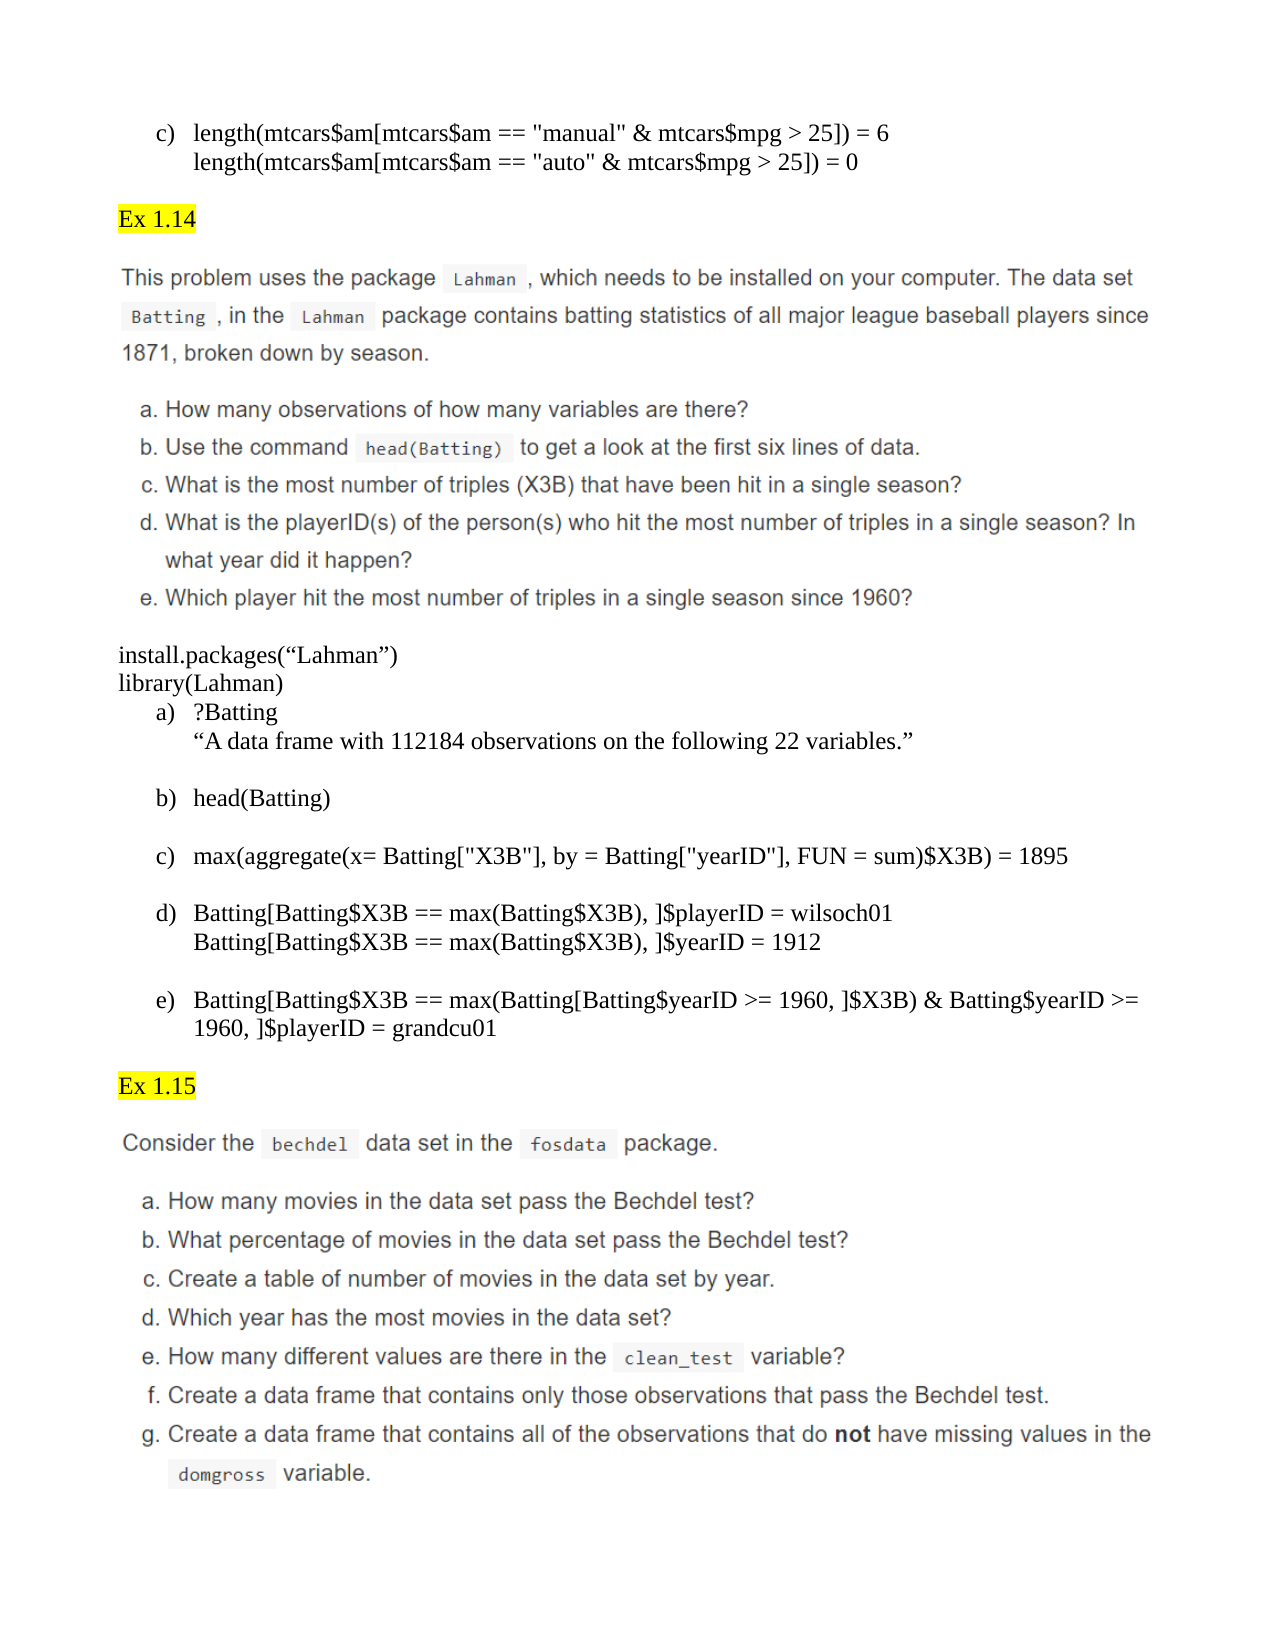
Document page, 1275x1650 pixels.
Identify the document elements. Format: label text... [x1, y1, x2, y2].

list “A data frame with 112184 observations on the following 22 variables.” [156, 726, 1157, 755]
list Batting[Batting$X3B == max(Batting[Batting$yearID >= 1960, ]$X3B) & Batting$yearID >= 1960, ]$playerID = grandcu01 [156, 985, 1157, 1042]
picture [118, 1128, 1157, 1490]
text library(Lahman) [118, 668, 1157, 697]
text Ex 1.15 [118, 1071, 1157, 1100]
list head(Batting) [156, 783, 1157, 812]
list ?Batting [156, 697, 1157, 726]
text install.packages(“Lahman”) [118, 640, 1157, 668]
list Batting[Batting$X3B == max(Batting$X3B), ]$playerID = wilsoch01 [156, 898, 1157, 927]
picture [118, 261, 1157, 611]
text Ex 1.14 [118, 204, 1157, 233]
list Batting[Batting$X3B == max(Batting$X3B), ]$yearID = 1912 [156, 927, 1157, 956]
list max(aggregate(x= Batting["X3B"], by = Batting["yearID"], FUN = sum)$X3B) = 1895 [156, 841, 1157, 870]
list length(mtcars$am[mtcars$am == "auto" & mtcars$mpg > 25]) = 0 [156, 147, 1157, 176]
list length(mtcars$am[mtcars$am == "manual" & mtcars$mpg > 25]) = 6 [156, 118, 1157, 147]
